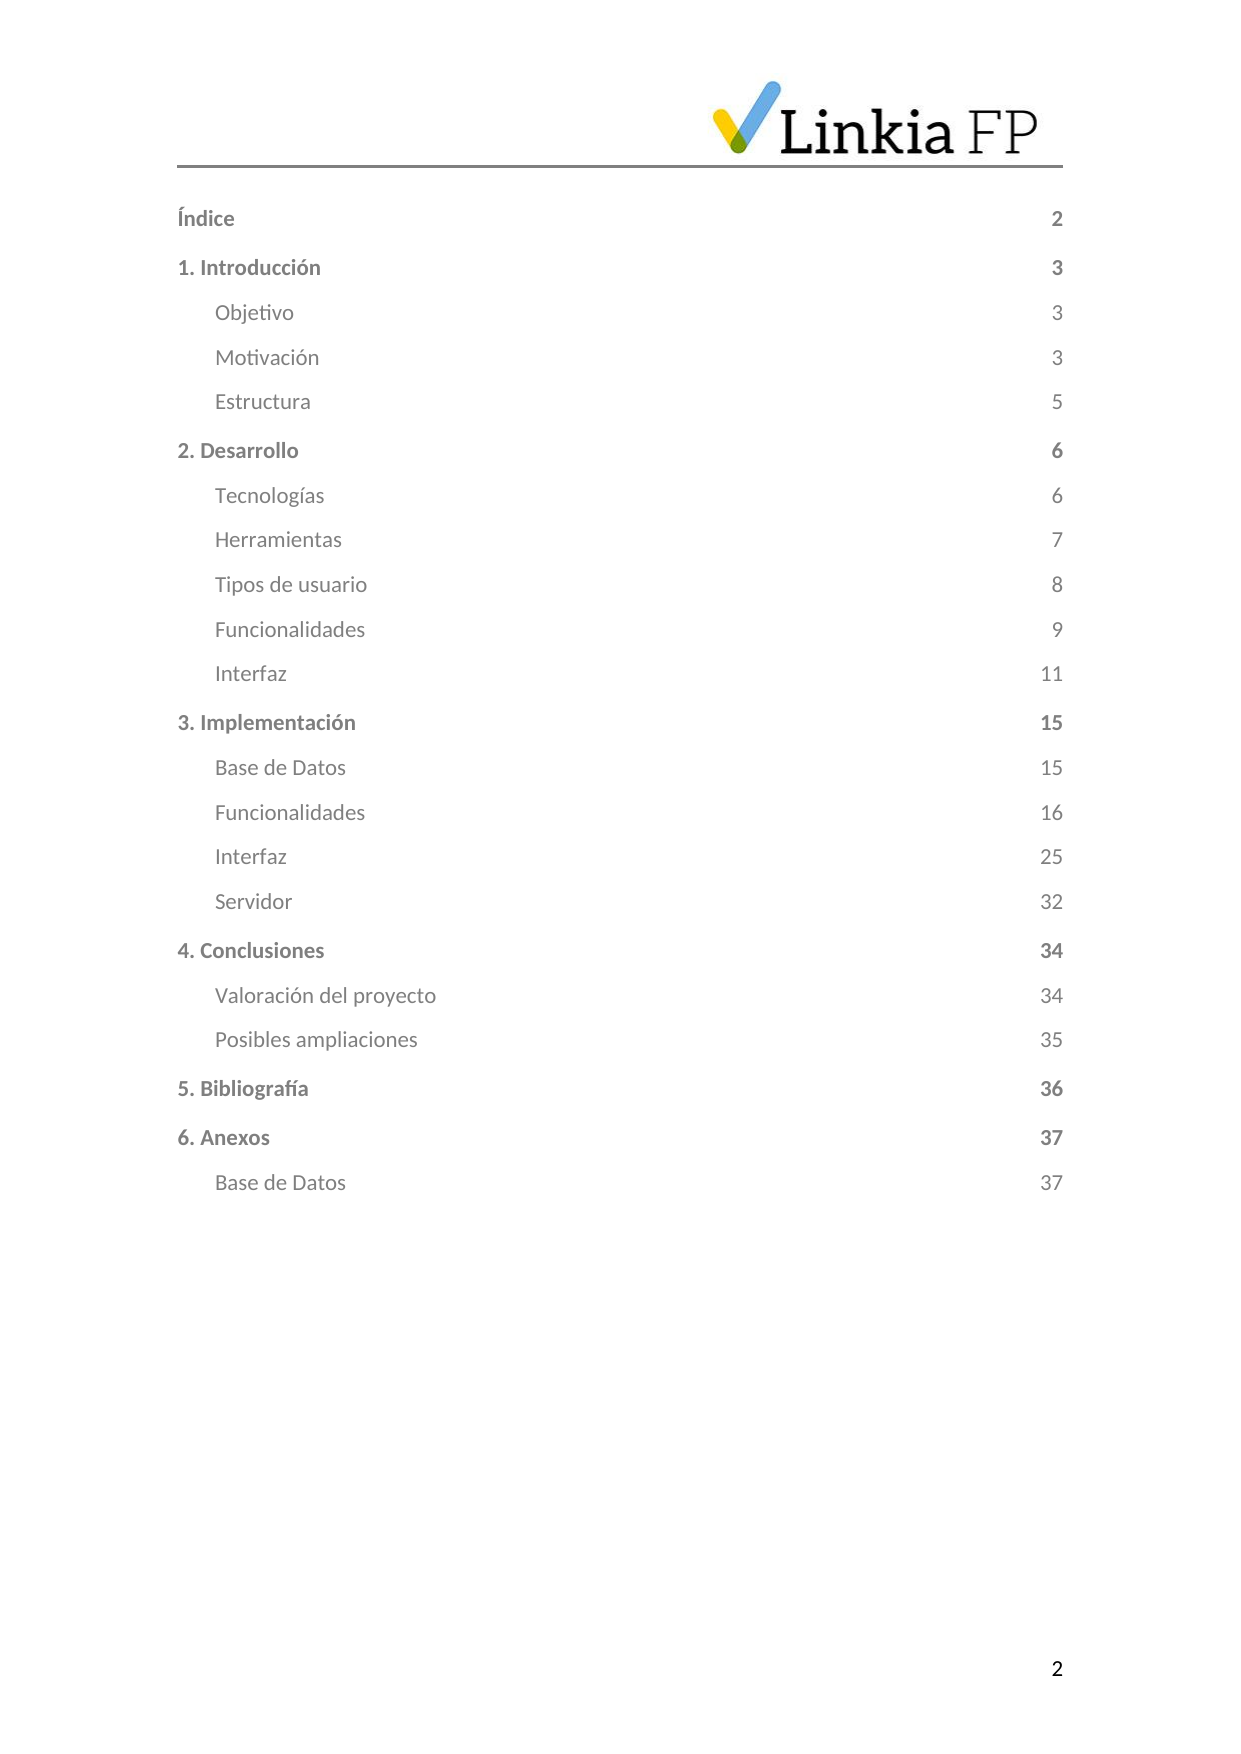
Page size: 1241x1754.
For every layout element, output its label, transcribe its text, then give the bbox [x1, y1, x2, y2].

text Interfaz 11 [215, 659, 1063, 688]
text 3. Implementación 15 [177, 708, 1063, 736]
text Índice 2 [177, 204, 1063, 232]
text 5. Bibliografía 36 [177, 1074, 1063, 1102]
text Tipos de usuario 8 [215, 570, 1063, 598]
text Interfaz 25 [215, 842, 1063, 871]
text 1. Introducción 3 [177, 253, 1063, 281]
text Posibles ampliaciones 35 [215, 1025, 1063, 1053]
text 4. Conclusiones 34 [177, 936, 1063, 964]
text Funcionalidades 16 [215, 798, 1063, 826]
text Motivación 3 [215, 343, 1063, 371]
text Tecnologías 6 [215, 481, 1063, 509]
text Objetivo 3 [215, 298, 1063, 326]
text Base de Datos 37 [215, 1168, 1063, 1196]
text Funcionalidades 9 [215, 615, 1063, 643]
text Herramientas 7 [215, 526, 1063, 553]
text Servidor 32 [215, 887, 1063, 915]
text 2. Desarrollo 6 [177, 436, 1063, 464]
text Estructura 5 [215, 387, 1063, 415]
text 6. Anexos 37 [177, 1123, 1063, 1151]
text Base de Datos 15 [215, 753, 1063, 781]
text Valoración del proyecto 34 [215, 981, 1063, 1009]
